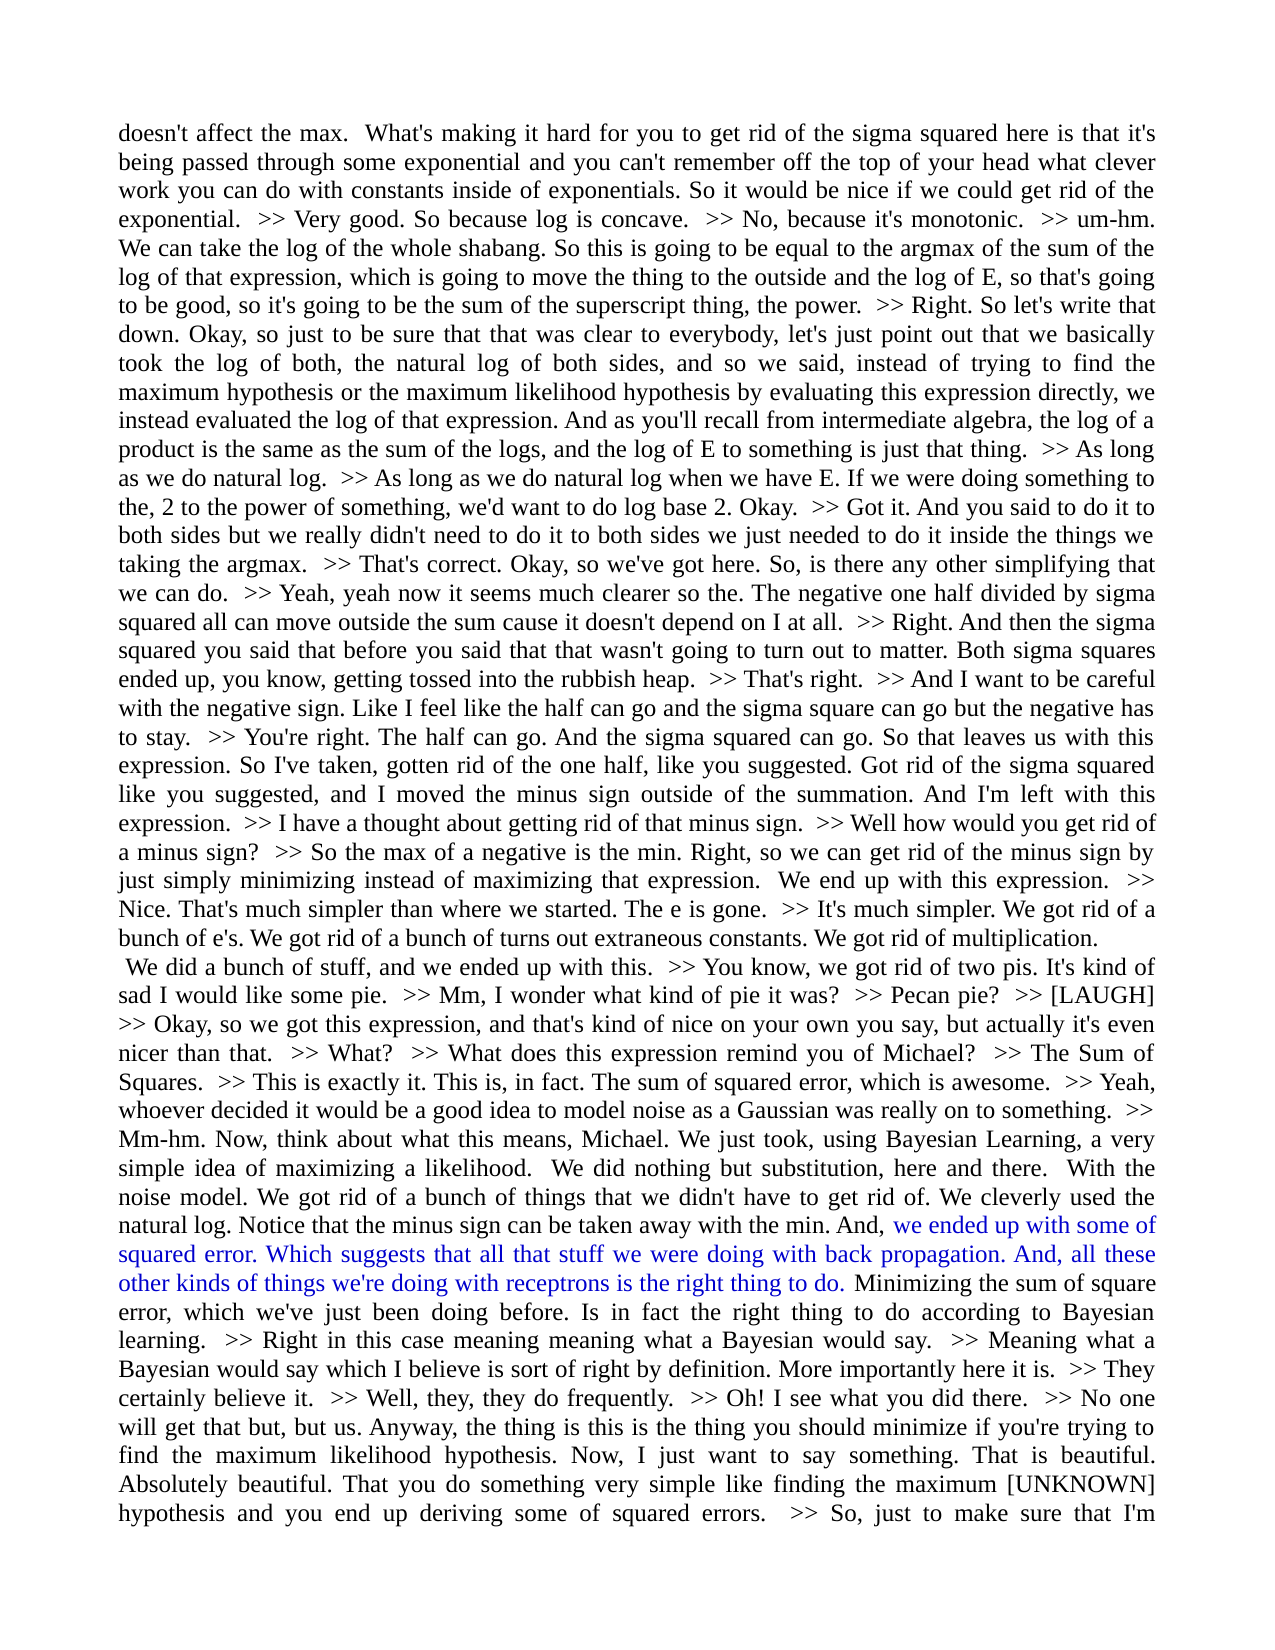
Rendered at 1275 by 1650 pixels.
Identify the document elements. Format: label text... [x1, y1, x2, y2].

text doesn't affect the max. What's making it hard for you to get rid of the sigma squared here is that it's being passed through some exponential and you can't remember off the top of your head what clever work you can do with constants inside of exponentials. So it would be nice if we could get rid of the exponential. >> Very good. So because log is concave. >> No, because it's monotonic. >> um-hm. We can take the log of the whole shabang. So this is going to be equal to the argmax of the sum of the log of that expression, which is going to move the thing to the outside and the log of E, so that's going to be good, so it's going to be the sum of the superscript thing, the power. >> Right. So let's write that down. Okay, so just to be sure that that was clear to everybody, let's just point out that we basically took the log of both, the natural log of both sides, and so we said, instead of trying to find the maximum hypothesis or the maximum likelihood hypothesis by evaluating this expression directly, we instead evaluated the log of that expression. And as you'll recall from intermediate algebra, the log of a product is the same as the sum of the logs, and the log of E to something is just that thing. >> As long as we do natural log. >> As long as we do natural log when we have E. If we were doing something to the, 2 to the power of something, we'd want to do log base 2. Okay. >> Got it. And you said to do it to both sides but we really didn't need to do it to both sides we just needed to do it inside the things we taking the argmax. >> That's correct. Okay, so we've got here. So, is there any other simplifying that we can do. >> Yeah, yeah now it seems much clearer so the. The negative one half divided by sigma squared all can move outside the sum cause it doesn't depend on I at all. >> Right. And then the sigma squared you said that before you said that that wasn't going to turn out to matter. Both sigma squares ended up, you know, getting tossed into the rubbish heap. >> That's right. >> And I want to be careful with the negative sign. Like I feel like the half can go and the sigma square can go but the negative has to stay. >> You're right. The half can go. And the sigma squared can go. So that leaves us with this expression. So I've taken, gotten rid of the one half, like you suggested. Got rid of the sigma squared like you suggested, and I moved the minus sign outside of the summation. And I'm left with this expression. >> I have a thought about getting rid of that minus sign. >> Well how would you get rid of a minus sign? >> So the max of a negative is the min. Right, so we can get rid of the minus sign by just simply minimizing instead of maximizing that expression. We end up with this expression. >> Nice. That's much simpler than where we started. The e is gone. >> It's much simpler. We got rid of a bunch of e's. We got rid of a bunch of turns out extraneous constants. We got rid of multiplication. [118, 118, 1157, 952]
text We did a bunch of stuff, and we ended up with this. >> You know, we got rid of two pis. It's kind of sad I would like some pie. >> Mm, I wonder what kind of pie it was? >> Pecan pie? >> [LAUGH] >> Okay, so we got this expression, and that's kind of nice on your own you say, but actually it's even nicer than that. >> What? >> What does this expression remind you of Michael? >> The Sum of Squares. >> This is exactly it. This is, in fact. The sum of squared error, which is awesome. >> Yeah, whoever decided it would be a good idea to model noise as a Gaussian was really on to something. >> Mm-hm. Now, think about what this means, Michael. We just took, using Bayesian Learning, a very simple idea of maximizing a likelihood. We did nothing but substitution, here and there. With the noise model. We got rid of a bunch of things that we didn't have to get rid of. We cleverly used the natural log. Notice that the minus sign can be taken away with the min. And, we ended up with some of squared error. Which suggests that all that stuff we were doing with back propagation. And, all these other kinds of things we're doing with receptrons is the right thing to do. Minimizing the sum of square error, which we've just been doing before. Is in fact the right thing to do according to Bayesian learning. >> Right in this case meaning meaning what a Bayesian would say. >> Meaning what a Bayesian would say which I believe is sort of right by definition. More importantly here it is. >> They certainly believe it. >> Well, they, they do frequently. >> Oh! I see what you did there. >> No one will get that but, but us. Anyway, the thing is this is the thing you should minimize if you're trying to find the maximum likelihood hypothesis. Now, I just want to say something. That is beautiful. Absolutely beautiful. That you do something very simple like finding the maximum [UNKNOWN] hypothesis and you end up deriving some of squared errors. >> So, just to make sure that I'm [118, 952, 1157, 1527]
